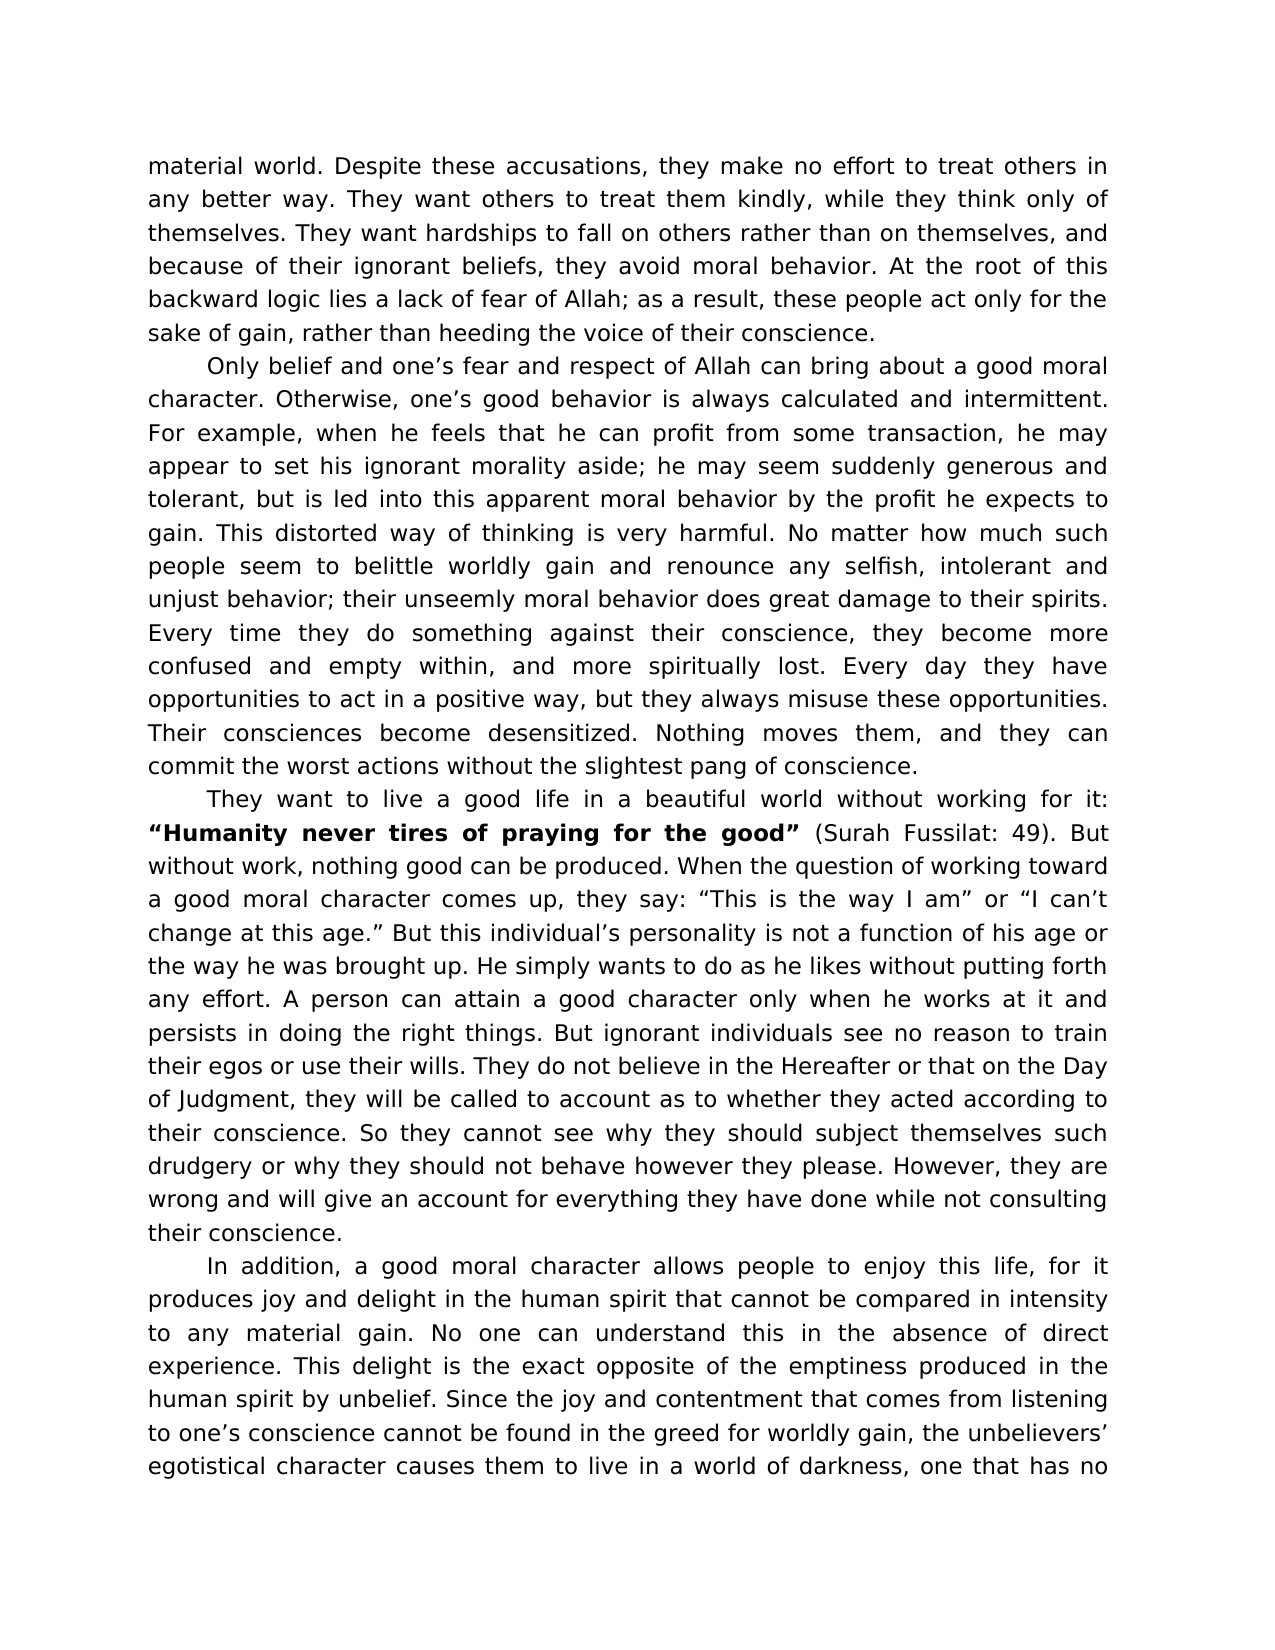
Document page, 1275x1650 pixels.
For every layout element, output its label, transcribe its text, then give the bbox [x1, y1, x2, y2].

text material world. Despite these accusations, they make no effort to treat others in any better way. They want others to treat them kindly, while they think only of themselves. They want hardships to fall on others rather than on themselves, and because of their ignorant beliefs, they avoid moral behavior. At the root of this backward logic lies a lack of fear of Allah; as a result, these people act only for the sake of gain, rather than heeding the voice of their conscience. [148, 148, 1110, 348]
text In addition, a good moral character allows people to enjoy this life, for it produces joy and delight in the human spirit that cannot be compared in intensity to any material gain. No one can understand this in the absence of direct experience. This delight is the exact opposite of the emptiness produced in the human spirit by unbelief. Since the joy and contentment that comes from listening to one’s conscience cannot be found in the greed for worldly gain, the unbelievers’ egotistical character causes them to live in a world of darkness, one that has no [148, 1248, 1110, 1481]
text Only belief and one’s fear and respect of Allah can bring about a good moral character. Otherwise, one’s good behavior is always calculated and intermittent. For example, when he feels that he can profit from some transaction, he may appear to set his ignorant morality aside; he may seem suddenly generous and tolerant, but is led into this apparent moral behavior by the profit he expects to gain. This distorted way of thinking is very harmful. No matter how much such people seem to belittle worldly gain and renounce any selfish, intolerant and unjust behavior; their unseemly moral behavior does great damage to their spirits. Every time they do something against their conscience, they become more confused and empty within, and more spiritually lost. Every day they have opportunities to act in a positive way, but they always misuse these opportunities. Their consciences become desensitized. Nothing moves them, and they can commit the worst actions without the slightest pang of conscience. [148, 348, 1110, 781]
text They want to live a good life in a beautiful world without working for it: “Humanity never tires of praying for the good” (Surah Fussilat: 49). But without work, nothing good can be produced. When the question of working toward a good moral character comes up, they say: “This is the way I am” or “I can’t change at this age.” But this individual’s personality is not a function of his age or the way he was brought up. He simply wants to do as he likes without putting forth any effort. A person can attain a good character only when he works at it and persists in doing the right things. But ignorant individuals see no reason to train their egos or use their wills. They do not believe in the Hereafter or that on the Day of Judgment, they will be called to account as to whether they acted according to their conscience. So they cannot see why they should subject themselves such drudgery or why they should not behave however they please. However, they are wrong and will give an account for everything they have done while not consulting their conscience. [148, 781, 1110, 1248]
